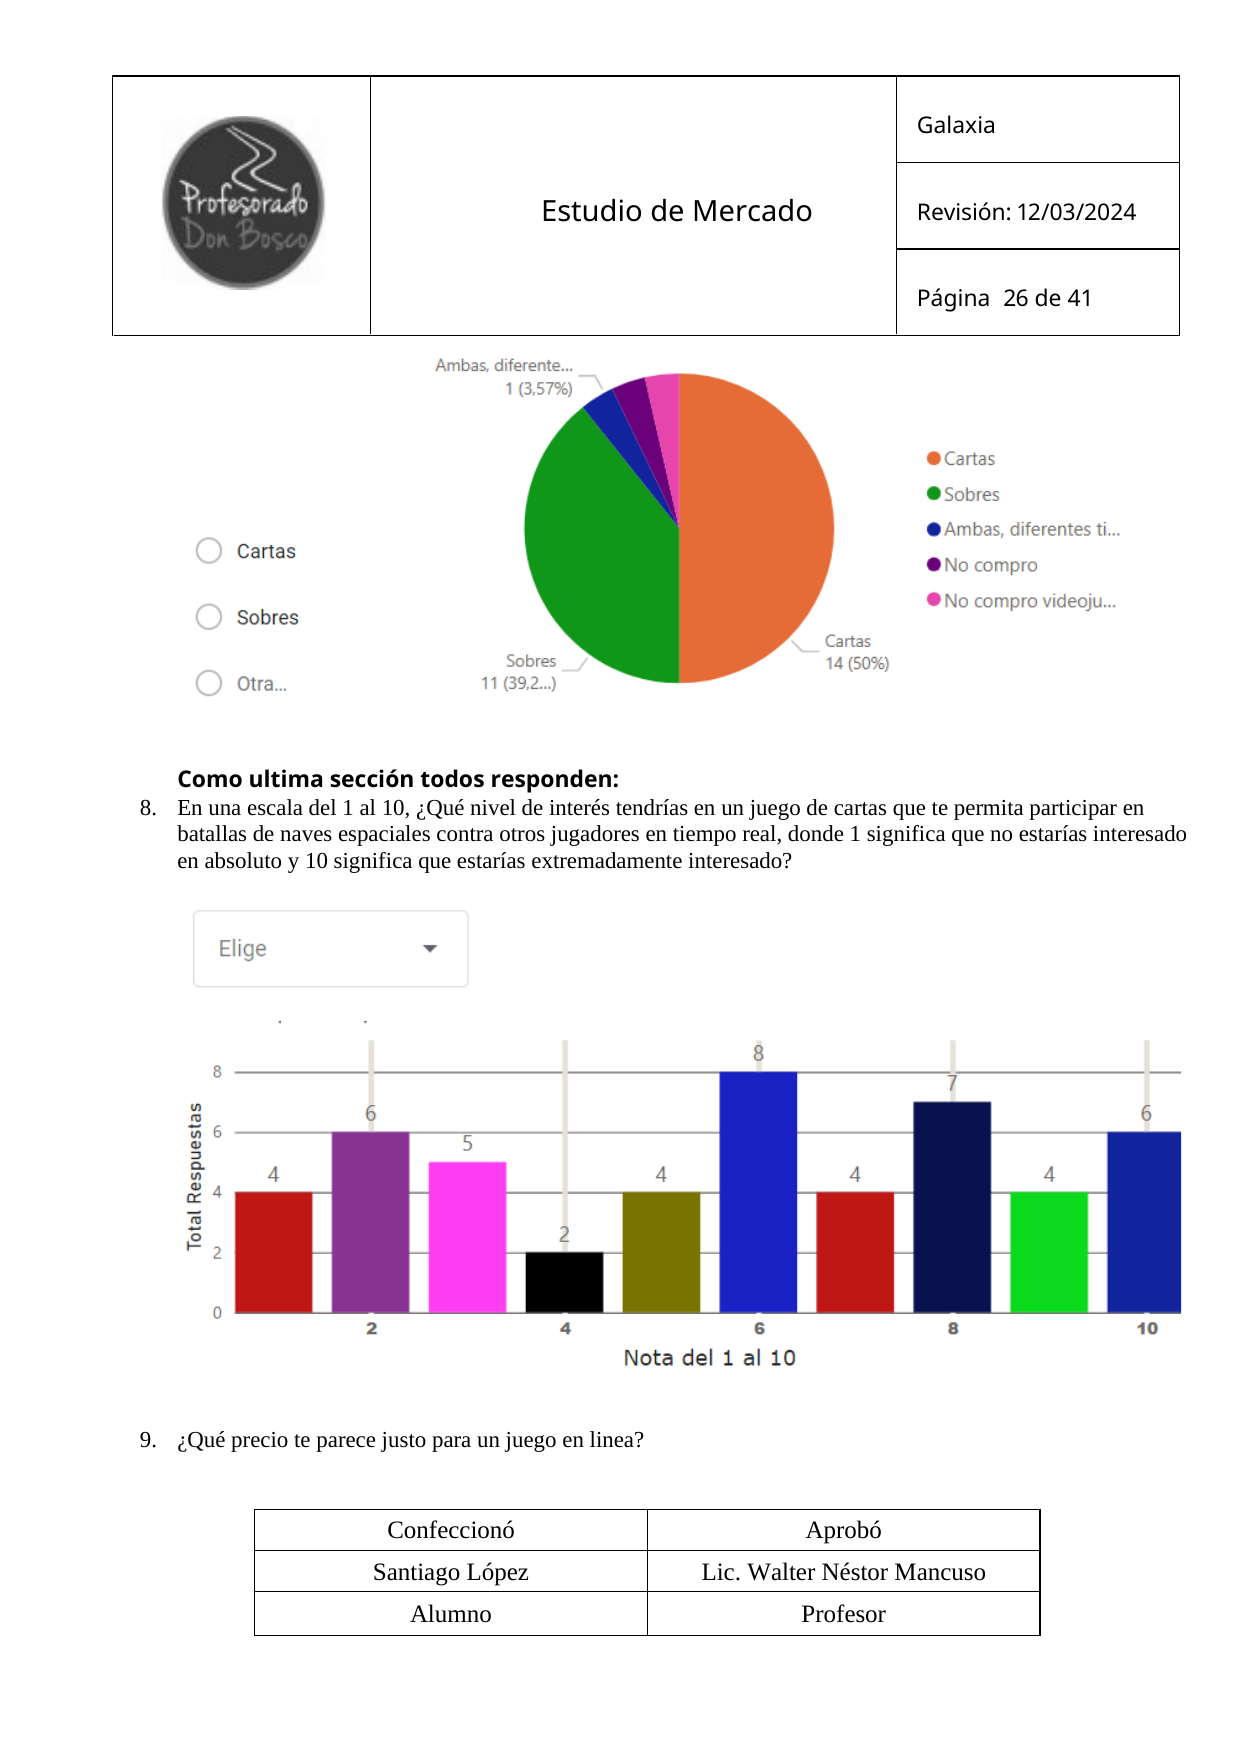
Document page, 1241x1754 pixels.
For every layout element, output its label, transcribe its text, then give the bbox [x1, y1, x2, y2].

picture [431, 339, 1129, 725]
picture [177, 873, 1182, 1374]
list ¿Qué precio te parece justo para un juego en linea? [139, 1426, 1192, 1452]
text Como ultima sección todos responden: [177, 339, 1192, 794]
list En una escala del 1 al 10, ¿Qué nivel de interés tendrías en un juego de cartas que te permita participar en batallas de naves espaciales contra otros jugadores en tiempo real, donde 1 significa que no estarías interesado en absoluto y 10 significa que estarías extremadamente interesado? [139, 794, 1192, 1426]
